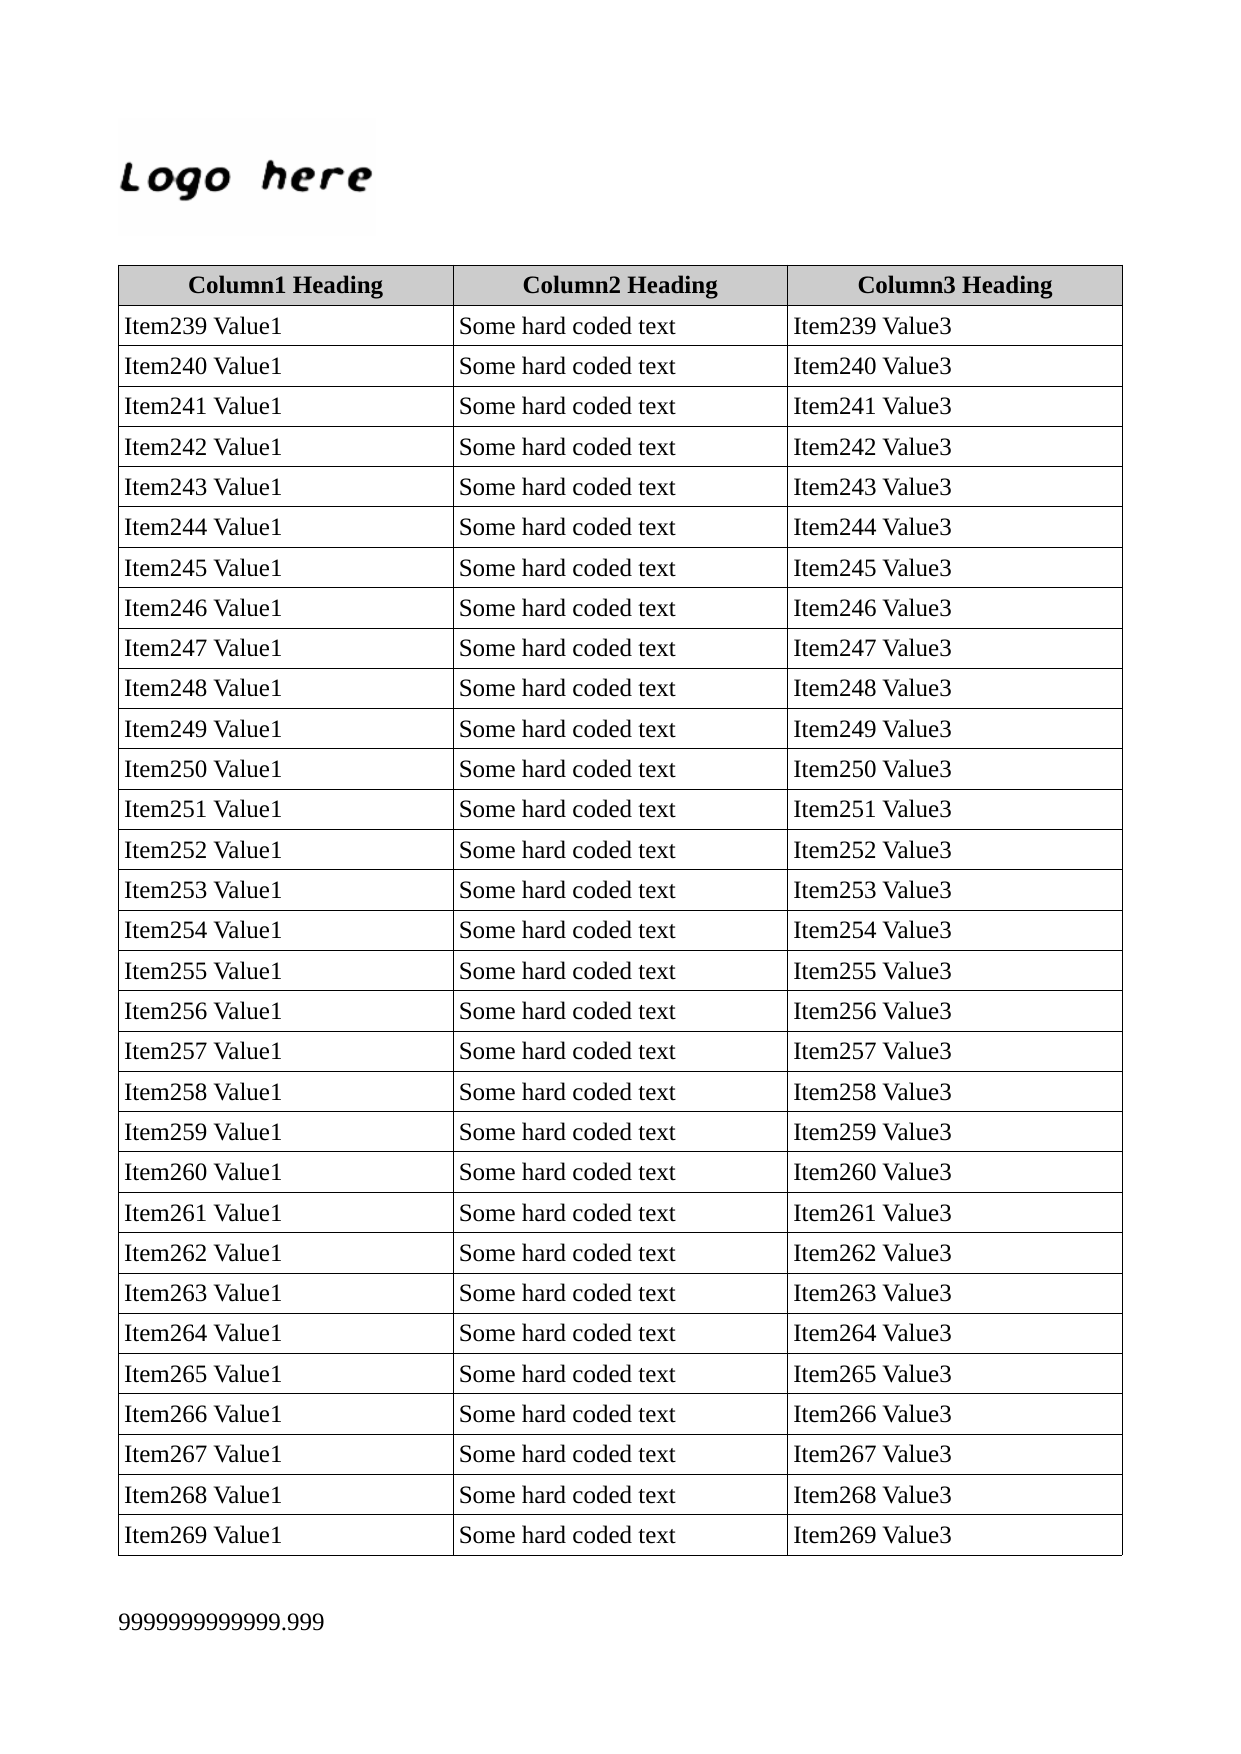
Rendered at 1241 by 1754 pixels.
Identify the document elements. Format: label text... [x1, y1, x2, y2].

table_cell Item259 Value1 [119, 1112, 453, 1151]
table_cell Item252 Value3 [788, 830, 1122, 869]
table_cell Some hard coded text [454, 1394, 787, 1434]
table_cell Item264 Value3 [788, 1314, 1122, 1353]
table_cell Item253 Value1 [119, 870, 453, 909]
table_cell Item249 Value1 [119, 709, 453, 748]
table_header Column2 Heading [454, 266, 787, 305]
table_cell Item266 Value3 [788, 1394, 1122, 1434]
table_cell Some hard coded text [454, 1193, 787, 1232]
table_cell Some hard coded text [454, 870, 787, 909]
table_cell Some hard coded text [454, 1112, 787, 1151]
table_cell Item245 Value3 [788, 548, 1122, 587]
table_cell Item255 Value1 [119, 951, 453, 990]
table_cell Item262 Value1 [119, 1233, 453, 1272]
table_cell Item251 Value1 [119, 790, 453, 829]
table_cell Some hard coded text [454, 1475, 787, 1514]
table_cell Item254 Value3 [788, 911, 1122, 950]
table_cell Item268 Value3 [788, 1475, 1122, 1514]
table_cell Some hard coded text [454, 507, 787, 547]
table_cell Item255 Value3 [788, 951, 1122, 990]
table_header Column3 Heading [788, 266, 1122, 305]
table_cell Item258 Value1 [119, 1072, 453, 1111]
table_cell Some hard coded text [454, 709, 787, 748]
table_cell Some hard coded text [454, 306, 787, 345]
table_cell Some hard coded text [454, 669, 787, 708]
table_cell Some hard coded text [454, 548, 787, 587]
table_cell Item261 Value3 [788, 1193, 1122, 1232]
table_cell Some hard coded text [454, 1233, 787, 1272]
table_cell Some hard coded text [454, 790, 787, 829]
table_cell Item243 Value3 [788, 467, 1122, 506]
table_cell Item252 Value1 [119, 830, 453, 869]
table_cell Item267 Value1 [119, 1435, 453, 1474]
table_cell Item244 Value3 [788, 507, 1122, 547]
table_cell Some hard coded text [454, 588, 787, 627]
table_cell Some hard coded text [454, 427, 787, 466]
table_cell Some hard coded text [454, 991, 787, 1031]
table_cell Some hard coded text [454, 629, 787, 668]
table_cell Some hard coded text [454, 1515, 787, 1554]
table_cell Some hard coded text [454, 1152, 787, 1192]
table_cell Item247 Value1 [119, 629, 453, 668]
table_cell Item240 Value3 [788, 346, 1122, 386]
table_cell Item261 Value1 [119, 1193, 453, 1232]
table_cell Item242 Value1 [119, 427, 453, 466]
table_cell Item239 Value3 [788, 306, 1122, 345]
table_cell Item268 Value1 [119, 1475, 453, 1514]
table_cell Item258 Value3 [788, 1072, 1122, 1111]
table_header Column1 Heading [119, 266, 453, 305]
table_cell Item241 Value1 [119, 387, 453, 426]
table_cell Item264 Value1 [119, 1314, 453, 1353]
table_cell Some hard coded text [454, 1354, 787, 1393]
table_cell Some hard coded text [454, 911, 787, 950]
table_cell Item241 Value3 [788, 387, 1122, 426]
table_cell Some hard coded text [454, 467, 787, 506]
table_cell Item256 Value1 [119, 991, 453, 1031]
table_cell Item257 Value1 [119, 1032, 453, 1071]
table_cell Item263 Value3 [788, 1274, 1122, 1313]
table_cell Item246 Value3 [788, 588, 1122, 627]
table_cell Item265 Value1 [119, 1354, 453, 1393]
table_cell Item251 Value3 [788, 790, 1122, 829]
table_cell Item266 Value1 [119, 1394, 453, 1434]
table_cell Item247 Value3 [788, 629, 1122, 668]
table_cell Item243 Value1 [119, 467, 453, 506]
table_cell Some hard coded text [454, 1032, 787, 1071]
table_cell Item253 Value3 [788, 870, 1122, 909]
table_cell Some hard coded text [454, 1314, 787, 1353]
table_cell Item248 Value3 [788, 669, 1122, 708]
table_cell Item244 Value1 [119, 507, 453, 547]
table_cell Item249 Value3 [788, 709, 1122, 748]
table_cell Item246 Value1 [119, 588, 453, 627]
table_cell Some hard coded text [454, 1274, 787, 1313]
table_cell Item256 Value3 [788, 991, 1122, 1031]
table_cell Item245 Value1 [119, 548, 453, 587]
table_cell Item269 Value1 [119, 1515, 453, 1554]
table_cell Some hard coded text [454, 749, 787, 789]
table_cell Item250 Value1 [119, 749, 453, 789]
table_cell Item257 Value3 [788, 1032, 1122, 1071]
table_cell Item259 Value3 [788, 1112, 1122, 1151]
table_cell Some hard coded text [454, 387, 787, 426]
table_cell Item269 Value3 [788, 1515, 1122, 1554]
table_cell Item248 Value1 [119, 669, 453, 708]
table_cell Item262 Value3 [788, 1233, 1122, 1272]
table_cell Item265 Value3 [788, 1354, 1122, 1393]
table_cell Some hard coded text [454, 1072, 787, 1111]
table_cell Item267 Value3 [788, 1435, 1122, 1474]
table_cell Item239 Value1 [119, 306, 453, 345]
table_cell Item250 Value3 [788, 749, 1122, 789]
table_cell Some hard coded text [454, 951, 787, 990]
table_cell Item260 Value3 [788, 1152, 1122, 1192]
table_cell Item242 Value3 [788, 427, 1122, 466]
table_cell Item240 Value1 [119, 346, 453, 386]
table_cell Some hard coded text [454, 830, 787, 869]
table_cell Item260 Value1 [119, 1152, 453, 1192]
table_cell Some hard coded text [454, 346, 787, 386]
table_cell Some hard coded text [454, 1435, 787, 1474]
table_cell Item254 Value1 [119, 911, 453, 950]
picture [118, 118, 377, 236]
table_cell Item263 Value1 [119, 1274, 453, 1313]
